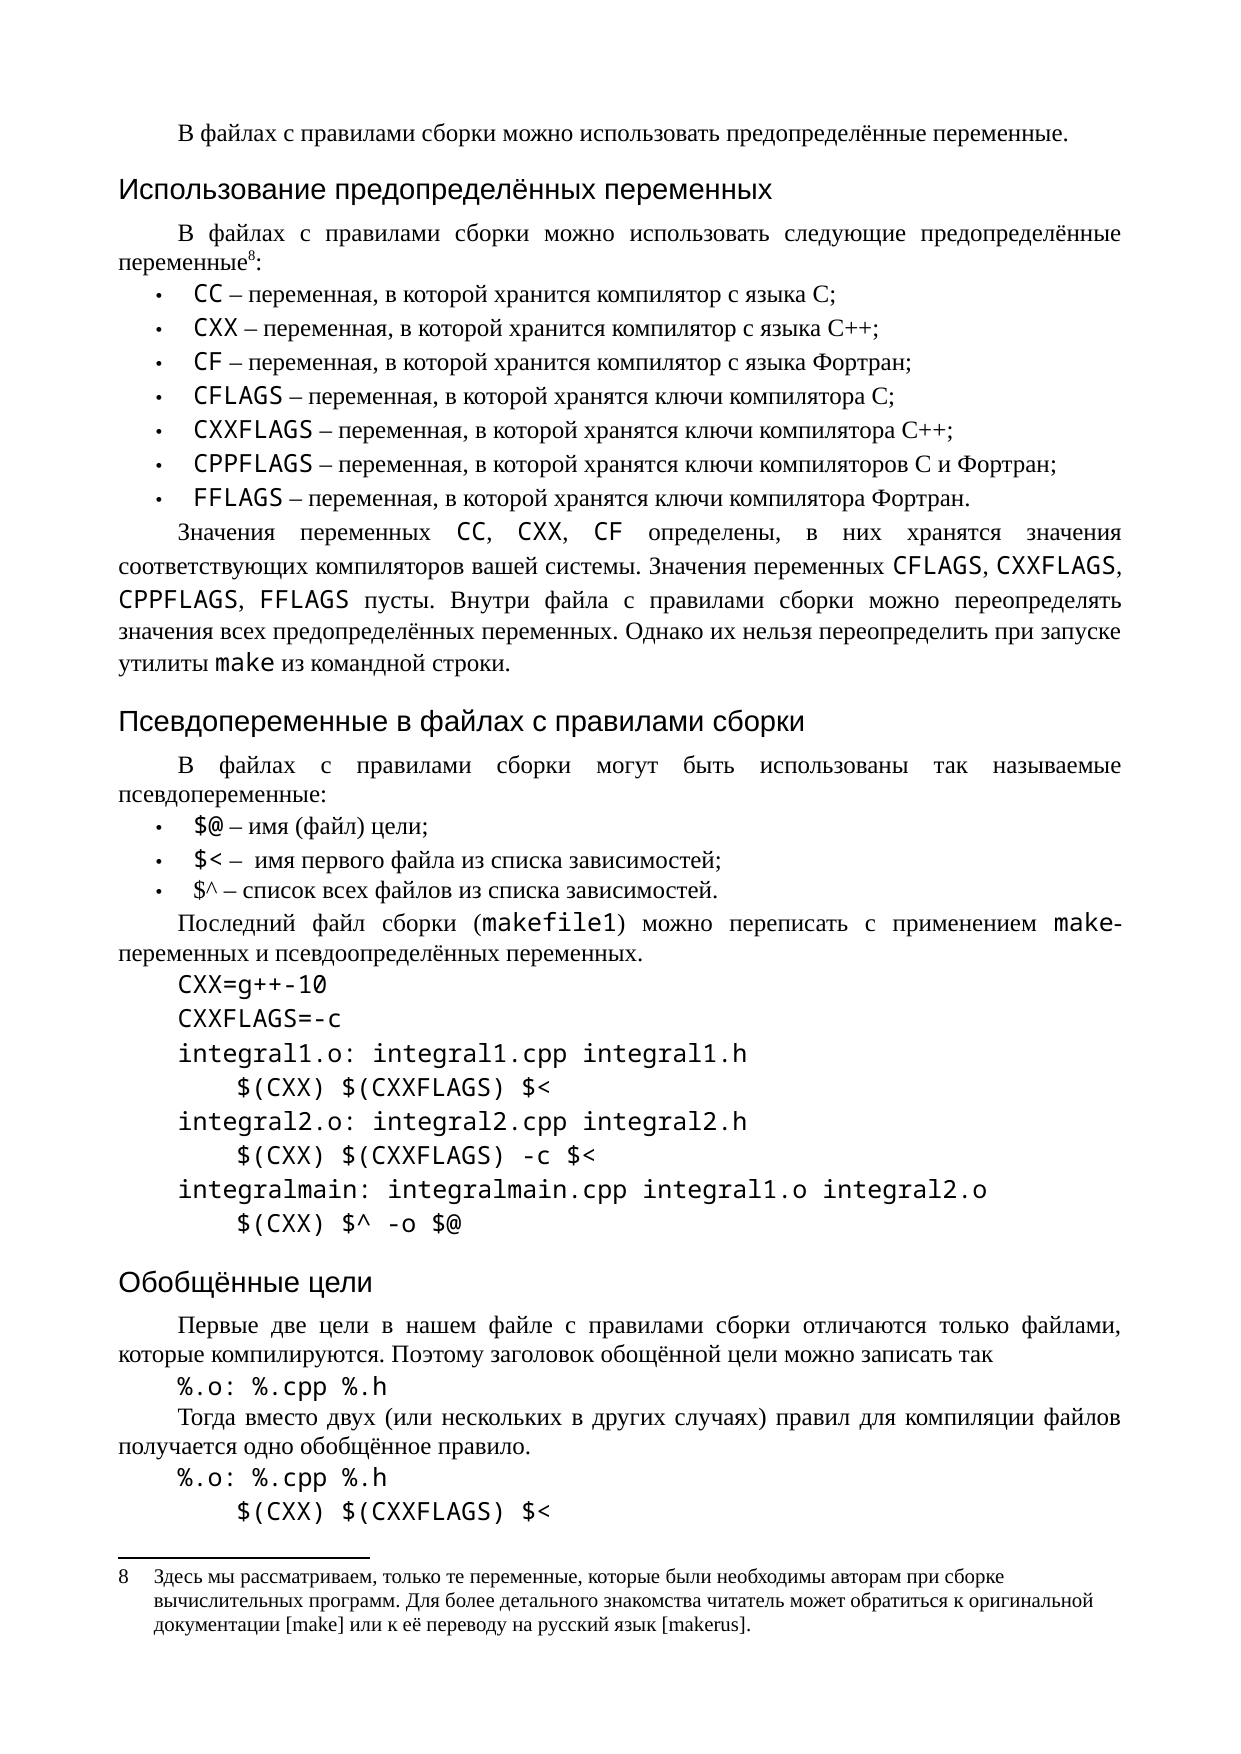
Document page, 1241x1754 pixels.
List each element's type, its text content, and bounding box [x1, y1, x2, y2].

list СXX – переменная, в которой хранится компилятор с языка С++; [156, 309, 1122, 343]
text Последний файл сборки (makefile1) можно переписать с применением make-переменных и псевдоопределённых переменных. [118, 904, 1122, 967]
text %.o: %.cpp %.h [177, 1368, 1122, 1402]
subtitle Псевдопеременные в файлах с правилами сборки [118, 704, 1122, 737]
list СF – переменная, в которой хранится компилятор с языка Фортран; [156, 343, 1122, 378]
text В файлах с правилами сборки можно использовать предопределённые переменные. [118, 118, 1122, 147]
text Тогда вместо двух (или нескольких в других случаях) правил для компиляции файлов получается одно обобщённое правило. [118, 1402, 1122, 1460]
text В файлах с правилами сборки можно использовать следующие предопределённые переменные: [118, 218, 1122, 275]
text В файлах с правилами сборки могут быть использованы так называемые псевдопеременные: [118, 750, 1122, 807]
text $(CXX) $(CXXFLAGS) $< [177, 1494, 1122, 1528]
text Здесь мы рассматриваем, только те переменные, которые были необходимы авторам при сборке вычислительных программ. Для более детального знакомства читатель может обратиться к оригинальной документации [make] или к её переводу на русский язык [makerus]. [118, 1564, 1122, 1636]
list $^ – список всех файлов из списка зависимостей. [156, 876, 1122, 904]
text %.o: %.cpp %.h [177, 1460, 1122, 1494]
text integralmain: integralmain.cpp integral1.o integral2.o [177, 1171, 1122, 1206]
list $@ – имя (файл) цели; [156, 807, 1122, 841]
text $(CXX) $^ -o $@ [177, 1206, 1122, 1239]
text $(CXX) $(CXXFLAGS) -c $< [177, 1137, 1122, 1171]
text $(CXX) $(CXXFLAGS) $< [177, 1069, 1122, 1103]
list CFLAGS – переменная, в которой хранятся ключи компилятора C; [156, 378, 1122, 412]
list СС – переменная, в которой хранится компилятор с языка С; [156, 275, 1122, 309]
text CXXFLAGS=-c [177, 1001, 1122, 1035]
list CPPFLAGS – переменная, в которой хранятся ключи компиляторов C и Фортран; [156, 446, 1122, 480]
subtitle Обобщённые цели [118, 1264, 1122, 1298]
text CXX=g++-10 [177, 967, 1122, 1001]
list CXXFLAGS – переменная, в которой хранятся ключи компилятора C++; [156, 412, 1122, 446]
list FFLAGS – переменная, в которой хранятся ключи компилятора Фортран. [156, 480, 1122, 514]
text Первые две цели в нашем файле с правилами сборки отличаются только файлами, которые компилируются. Поэтому заголовок обощённой цели можно записать так [118, 1311, 1122, 1368]
text integral1.o: integral1.cpp integral1.h [177, 1035, 1122, 1069]
text integral2.o: integral2.cpp integral2.h [177, 1103, 1122, 1137]
subtitle Использование предопределённых переменных [118, 172, 1122, 205]
list $< – имя первого файла из списка зависимостей; [156, 841, 1122, 876]
text Значения переменных СС, СXX, СF определены, в них хранятся значения соответствующих компиляторов вашей системы. Значения переменных CFLAGS, CXXFLAGS, CPPFLAGS, FFLAGS пусты. Внутри файла с правилами сборки можно переопределять значения всех предопределённых переменных. Однако их нельзя переопределить при запуске утилиты make из командной строки. [118, 514, 1122, 679]
